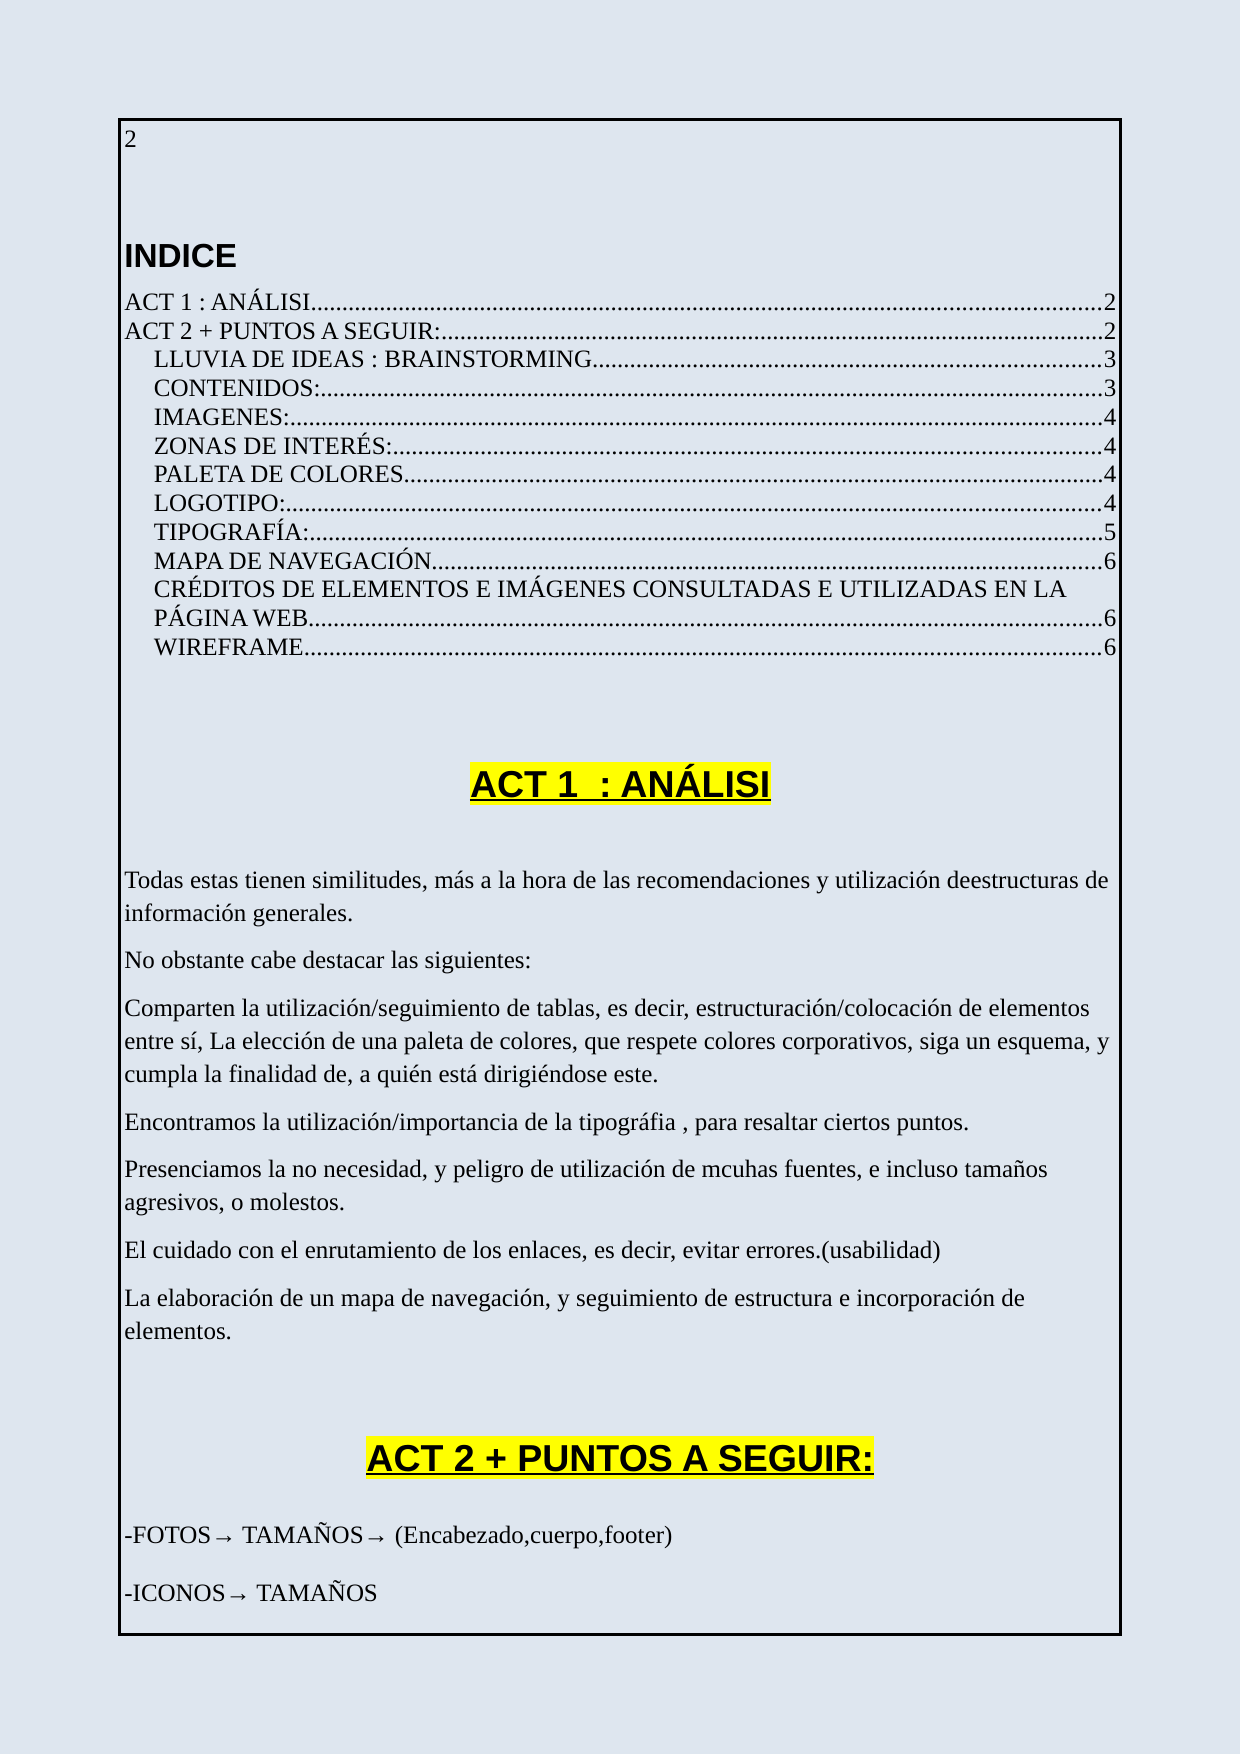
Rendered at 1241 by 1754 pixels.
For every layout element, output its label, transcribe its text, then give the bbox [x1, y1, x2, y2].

subtitle ACT 2 + PUNTOS A SEGUIR: [124, 1436, 1116, 1479]
text TIPOGRAFÍA: 5 [154, 517, 1116, 546]
text CRÉDITOS DE ELEMENTOS E IMÁGENES CONSULTADAS E UTILIZADAS EN LA PÁGINA WEB 6 [154, 574, 1116, 632]
text El cuidado con el enrutamiento de los enlaces, es decir, evitar errores.(usabilidad) [124, 1235, 1116, 1264]
text Todas estas tienen similitudes, más a la hora de las recomendaciones y utilización deestructuras de información generales. [124, 865, 1116, 927]
text Encontramos la utilización/importancia de la tipográfia , para resaltar ciertos puntos. [124, 1107, 1116, 1136]
subtitle INDICE [124, 236, 1116, 274]
text CONTENIDOS: 3 [154, 373, 1116, 402]
text IMAGENES: 4 [154, 402, 1116, 431]
subtitle ACT 1 : ANÁLISI [124, 762, 1116, 805]
text LOGOTIPO: 4 [154, 488, 1116, 517]
text Presenciamos la no necesidad, y peligro de utilización de mcuhas fuentes, e incluso tamaños agresivos, o molestos. [124, 1154, 1116, 1216]
text No obstante cabe destacar las siguientes: [124, 946, 1116, 974]
text LLUVIA DE IDEAS : BRAINSTORMING 3 [154, 344, 1116, 373]
text -ICONOS→ TAMAÑOS [124, 1578, 1116, 1607]
text ZONAS DE INTERÉS: 4 [154, 431, 1116, 459]
text WIREFRAME 6 [154, 632, 1116, 661]
text ACT 1 : ANÁLISI 2 [124, 287, 1116, 316]
text PALETA DE COLORES 4 [154, 459, 1116, 488]
text ACT 2 + PUNTOS A SEGUIR: 2 [124, 316, 1116, 344]
text -FOTOS→ TAMAÑOS→ (Encabezado,cuerpo,footer) [124, 1520, 1116, 1549]
text Comparten la utilización/seguimiento de tablas, es decir, estructuración/colocación de elementos entre sí, La elección de una paleta de colores, que respete colores corporativos, siga un esquema, y cumpla la finalidad de, a quién está dirigiéndose este. [124, 993, 1116, 1088]
text MAPA DE NAVEGACIÓN 6 [154, 546, 1116, 574]
text La elaboración de un mapa de navegación, y seguimiento de estructura e incorporación de elementos. [124, 1283, 1116, 1344]
